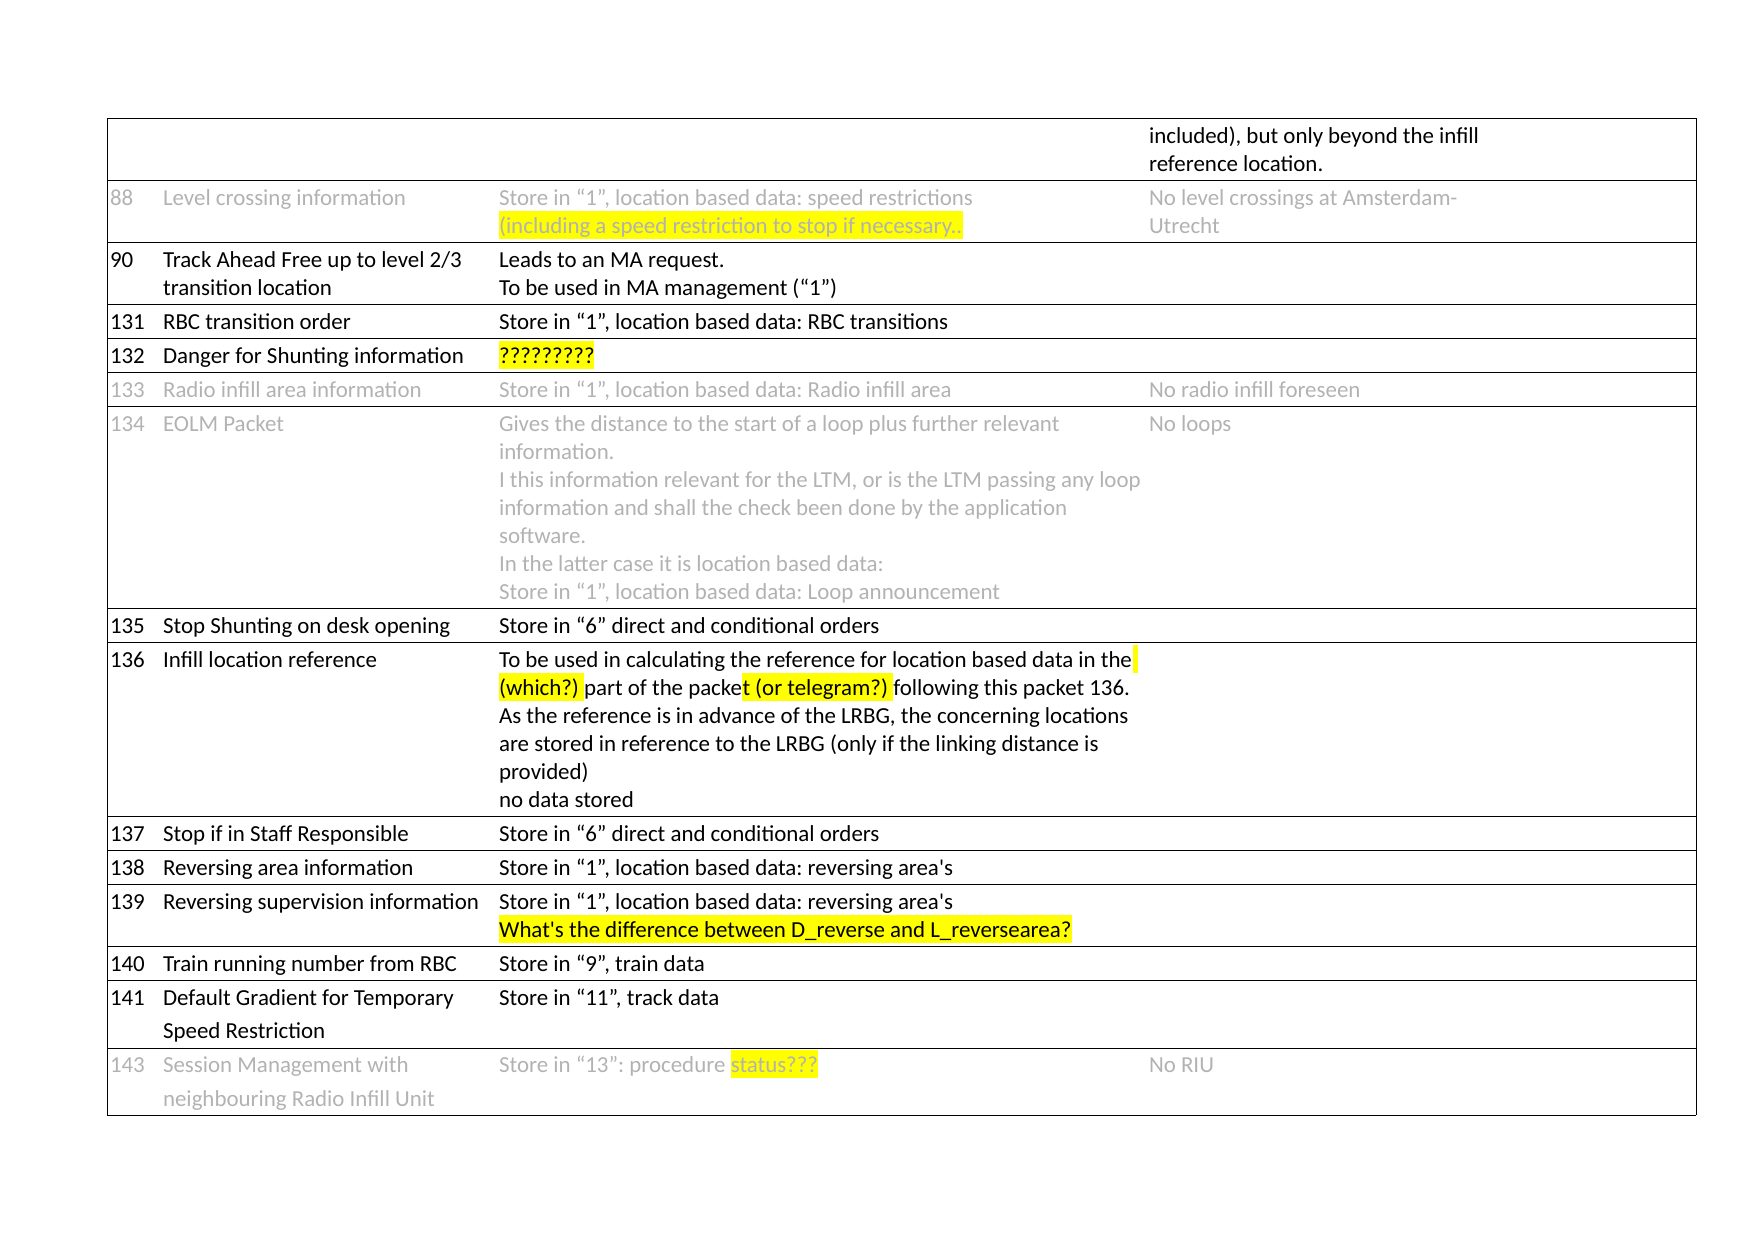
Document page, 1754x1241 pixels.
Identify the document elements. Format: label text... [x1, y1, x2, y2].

table_cell [1146, 339, 1494, 372]
table_cell 134 [108, 407, 160, 608]
table_cell 141 [108, 981, 160, 1047]
table_cell 90 [108, 243, 160, 304]
table_cell [1146, 851, 1494, 884]
table_cell [1494, 947, 1696, 980]
table_cell ????????? [496, 339, 1146, 372]
table_cell Gives the distance to the start of a loop plus further relevant information. I this information relevant for the LTM, or is the LTM passing any loop information and shall the check been done by the application software. In the latter case it is location based data: Store in “1”, location based data: Loop announcement [496, 407, 1146, 608]
table_cell Radio infill area information [160, 373, 496, 406]
table_cell Stop Shunting on desk opening [160, 609, 496, 642]
table_cell Default Gradient for Temporary Speed Restriction [160, 981, 496, 1047]
table_cell [1146, 643, 1494, 816]
table_cell Store in “6” direct and conditional orders [496, 609, 1146, 642]
table_cell 136 [108, 643, 160, 816]
table_cell included), but only beyond the infill reference location. [1146, 119, 1494, 180]
table_cell [1494, 407, 1696, 608]
table_cell [1494, 373, 1696, 406]
table_cell [1146, 885, 1494, 946]
table_cell [1494, 885, 1696, 946]
table_cell [1494, 643, 1696, 816]
table_cell Reversing supervision information [160, 885, 496, 946]
table_cell [1494, 119, 1696, 180]
table_cell Danger for Shunting information [160, 339, 496, 372]
table_cell 131 [108, 305, 160, 338]
table_cell Store in “1”, location based data: Radio infill area [496, 373, 1146, 406]
table_cell [1494, 609, 1696, 642]
table_cell No level crossings at Amsterdam-Utrecht [1146, 181, 1494, 242]
table_cell 137 [108, 817, 160, 850]
table_cell Store in “13”: procedure status??? [496, 1049, 1146, 1115]
table_cell Leads to an MA request. To be used in MA management (“1”) [496, 243, 1146, 304]
table_cell [1494, 817, 1696, 850]
table_cell 88 [108, 181, 160, 242]
table_cell Store in “1”, location based data: reversing area's What's the difference between D_reverse and L_reversearea? [496, 885, 1146, 946]
table_cell Store in “11”, track data [496, 981, 1146, 1047]
table_cell Infill location reference [160, 643, 496, 816]
table_cell [1146, 947, 1494, 980]
table_cell No RIU [1146, 1049, 1494, 1115]
table_cell [496, 119, 1146, 180]
table_cell [1146, 981, 1494, 1047]
table_cell Train running number from RBC [160, 947, 496, 980]
table_cell [1146, 243, 1494, 304]
table_cell Store in “1”, location based data: reversing area's [496, 851, 1146, 884]
table_cell [1146, 305, 1494, 338]
table_cell [1146, 609, 1494, 642]
table_cell [160, 119, 496, 180]
table_cell Store in “1”, location based data: speed restrictions (including a speed restriction to stop if necessary.. [496, 181, 1146, 242]
table_cell To be used in calculating the reference for location based data in the (which?) part of the packet (or telegram?) following this packet 136. As the reference is in advance of the LRBG, the concerning locations are stored in reference to the LRBG (only if the linking distance is provided) no data stored [496, 643, 1146, 816]
table_cell 135 [108, 609, 160, 642]
table_cell Store in “6” direct and conditional orders [496, 817, 1146, 850]
table_cell EOLM Packet [160, 407, 496, 608]
table_cell Track Ahead Free up to level 2/3 transition location [160, 243, 496, 304]
table_cell [1146, 817, 1494, 850]
table_cell Level crossing information [160, 181, 496, 242]
table_cell Reversing area information [160, 851, 496, 884]
table_cell 132 [108, 339, 160, 372]
table_cell Session Management with neighbouring Radio Infill Unit [160, 1049, 496, 1115]
table_cell [1494, 1049, 1696, 1115]
table_cell Store in “9”, train data [496, 947, 1146, 980]
table_cell [1494, 181, 1696, 242]
table_cell [108, 119, 160, 180]
table_cell 139 [108, 885, 160, 946]
table_cell 133 [108, 373, 160, 406]
table_cell No radio infill foreseen [1146, 373, 1494, 406]
table_cell [1494, 305, 1696, 338]
table_cell [1494, 339, 1696, 372]
table_cell 143 [108, 1049, 160, 1115]
table_cell [1494, 851, 1696, 884]
table_cell 138 [108, 851, 160, 884]
table_cell Store in “1”, location based data: RBC transitions [496, 305, 1146, 338]
table_cell 140 [108, 947, 160, 980]
table_cell [1494, 981, 1696, 1047]
table_cell No loops [1146, 407, 1494, 608]
table_cell RBC transition order [160, 305, 496, 338]
table_cell [1494, 243, 1696, 304]
table_cell Stop if in Staff Responsible [160, 817, 496, 850]
